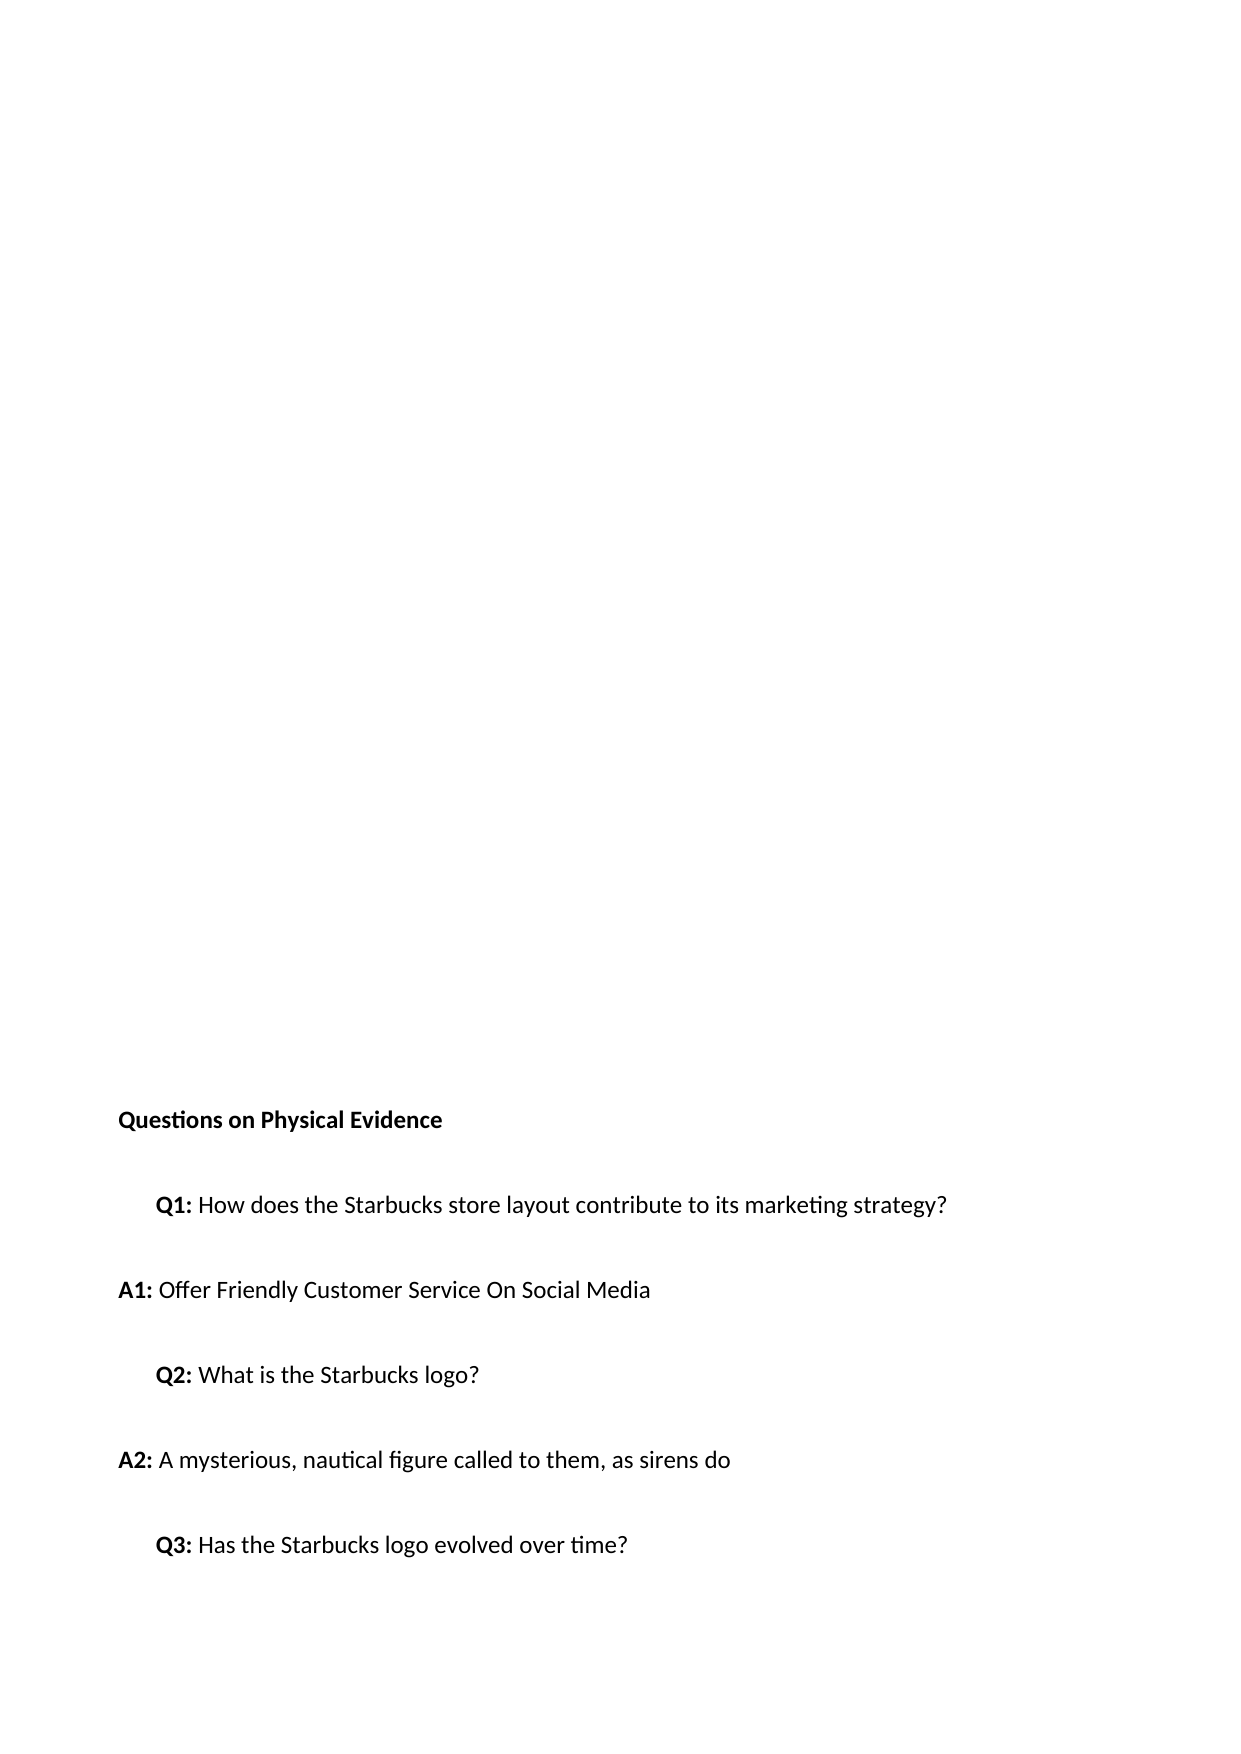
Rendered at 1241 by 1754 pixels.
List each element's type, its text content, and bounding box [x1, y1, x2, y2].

text Questions on Physical Evidence [118, 1104, 1122, 1135]
text Q2: What is the Starbucks logo? [156, 1359, 1122, 1390]
text A1: Offer Friendly Customer Service On Social Media [118, 1274, 1122, 1305]
text A2: A mysterious, nautical figure called to them, as sirens do [118, 1444, 1122, 1475]
text Q1: How does the Starbucks store layout contribute to its marketing strategy? [156, 1189, 1122, 1220]
text Q3: Has the Starbucks logo evolved over time? [156, 1529, 1122, 1560]
